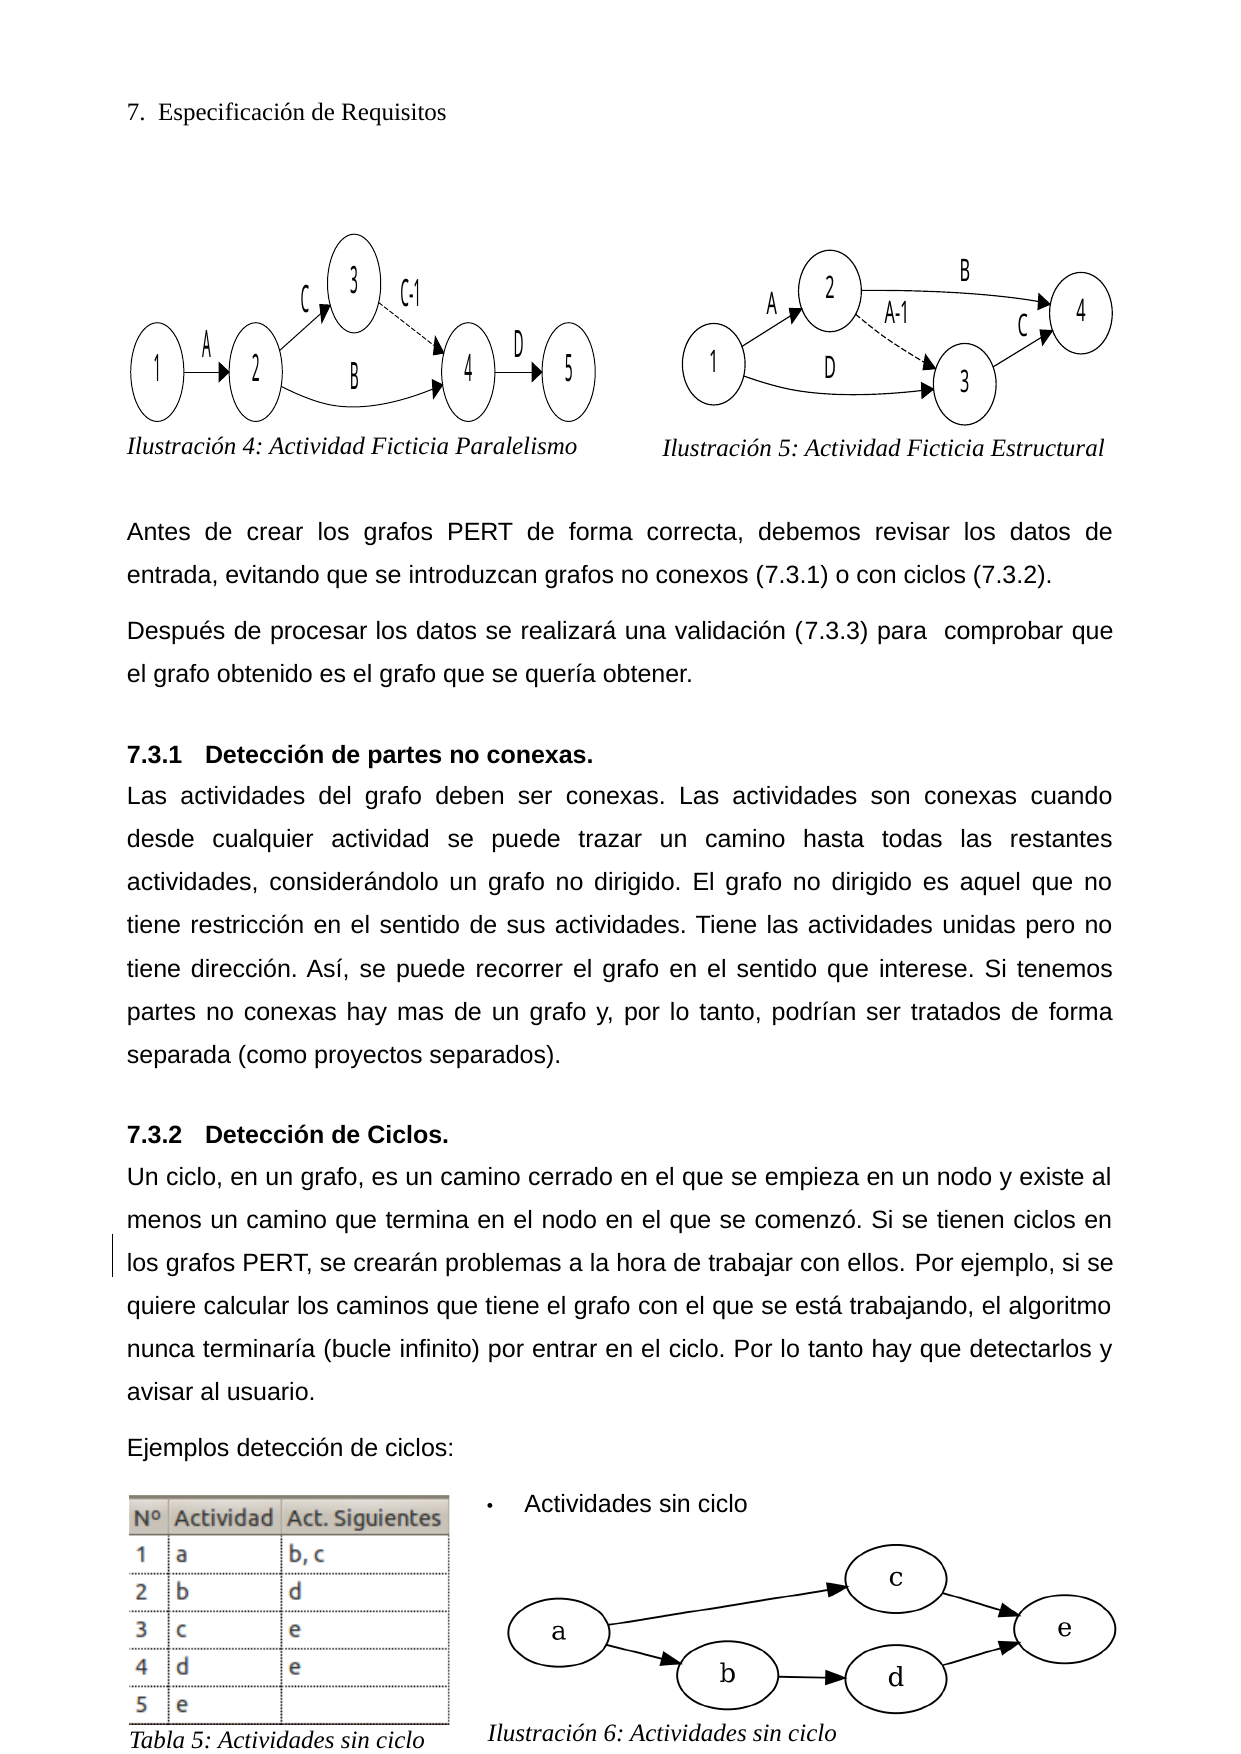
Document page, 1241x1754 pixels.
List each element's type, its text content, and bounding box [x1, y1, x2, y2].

text Después de procesar los datos se realizará una validación (7.3.3) para comprobar que el grafo obtenido es el grafo que se quería obtener. [127, 616, 1114, 688]
text Un ciclo, en un grafo, es un camino cerrado en el que se empieza en un nodo y existe al menos un camino que termina en el nodo en el que se comenzó. Si se tienen ciclos en los grafos PERT, se crearán problemas a la hora de trabajar con ellos. Por ejemplo, si se quiere calcular los caminos que tiene el grafo con el que se está trabajando, el algoritmo nunca terminaría (bucle infinito) por entrar en el ciclo. Por lo tanto hay que detectarlos y avisar al usuario. [127, 1162, 1114, 1406]
text Ilustración 5: Actividad Ficticia Estructural [662, 242, 1134, 462]
text Ejemplos detección de ciclos: [127, 1433, 1114, 1462]
subtitle Detección de Ciclos. [127, 1121, 1114, 1149]
picture [129, 1495, 450, 1725]
list Actividades sin ciclo [449, 1489, 1114, 1517]
text Ilustración 4: Actividad Ficticia Paralelismo [127, 432, 599, 460]
text Tabla 5: Actividades sin ciclo [129, 1725, 449, 1753]
text Las actividades del grafo deben ser conexas. Las actividades son conexas cuando desde cualquier actividad se puede trazar un camino hasta todas las restantes actividades, considerándolo un grafo no dirigido. El grafo no dirigido es aquel que no tiene restricción en el sentido de sus actividades. Tiene las actividades unidas pero no tiene dirección. Así, se puede recorrer el grafo en el sentido que interese. Si tenemos partes no conexas hay mas de un grafo y, por lo tanto, podrían ser tratados de forma separada (como proyectos separados). [127, 781, 1114, 1069]
subtitle Detección de partes no conexas. [127, 740, 1114, 769]
text Ilustración 6: Actividades sin ciclo [487, 1556, 1139, 1747]
text Antes de crear los grafos PERT de forma correcta, debemos revisar los datos de entrada, evitando que se introduzcan grafos no conexos (7.3.1) o con ciclos (7.3.2). [127, 517, 1114, 589]
picture [504, 1543, 1122, 1719]
